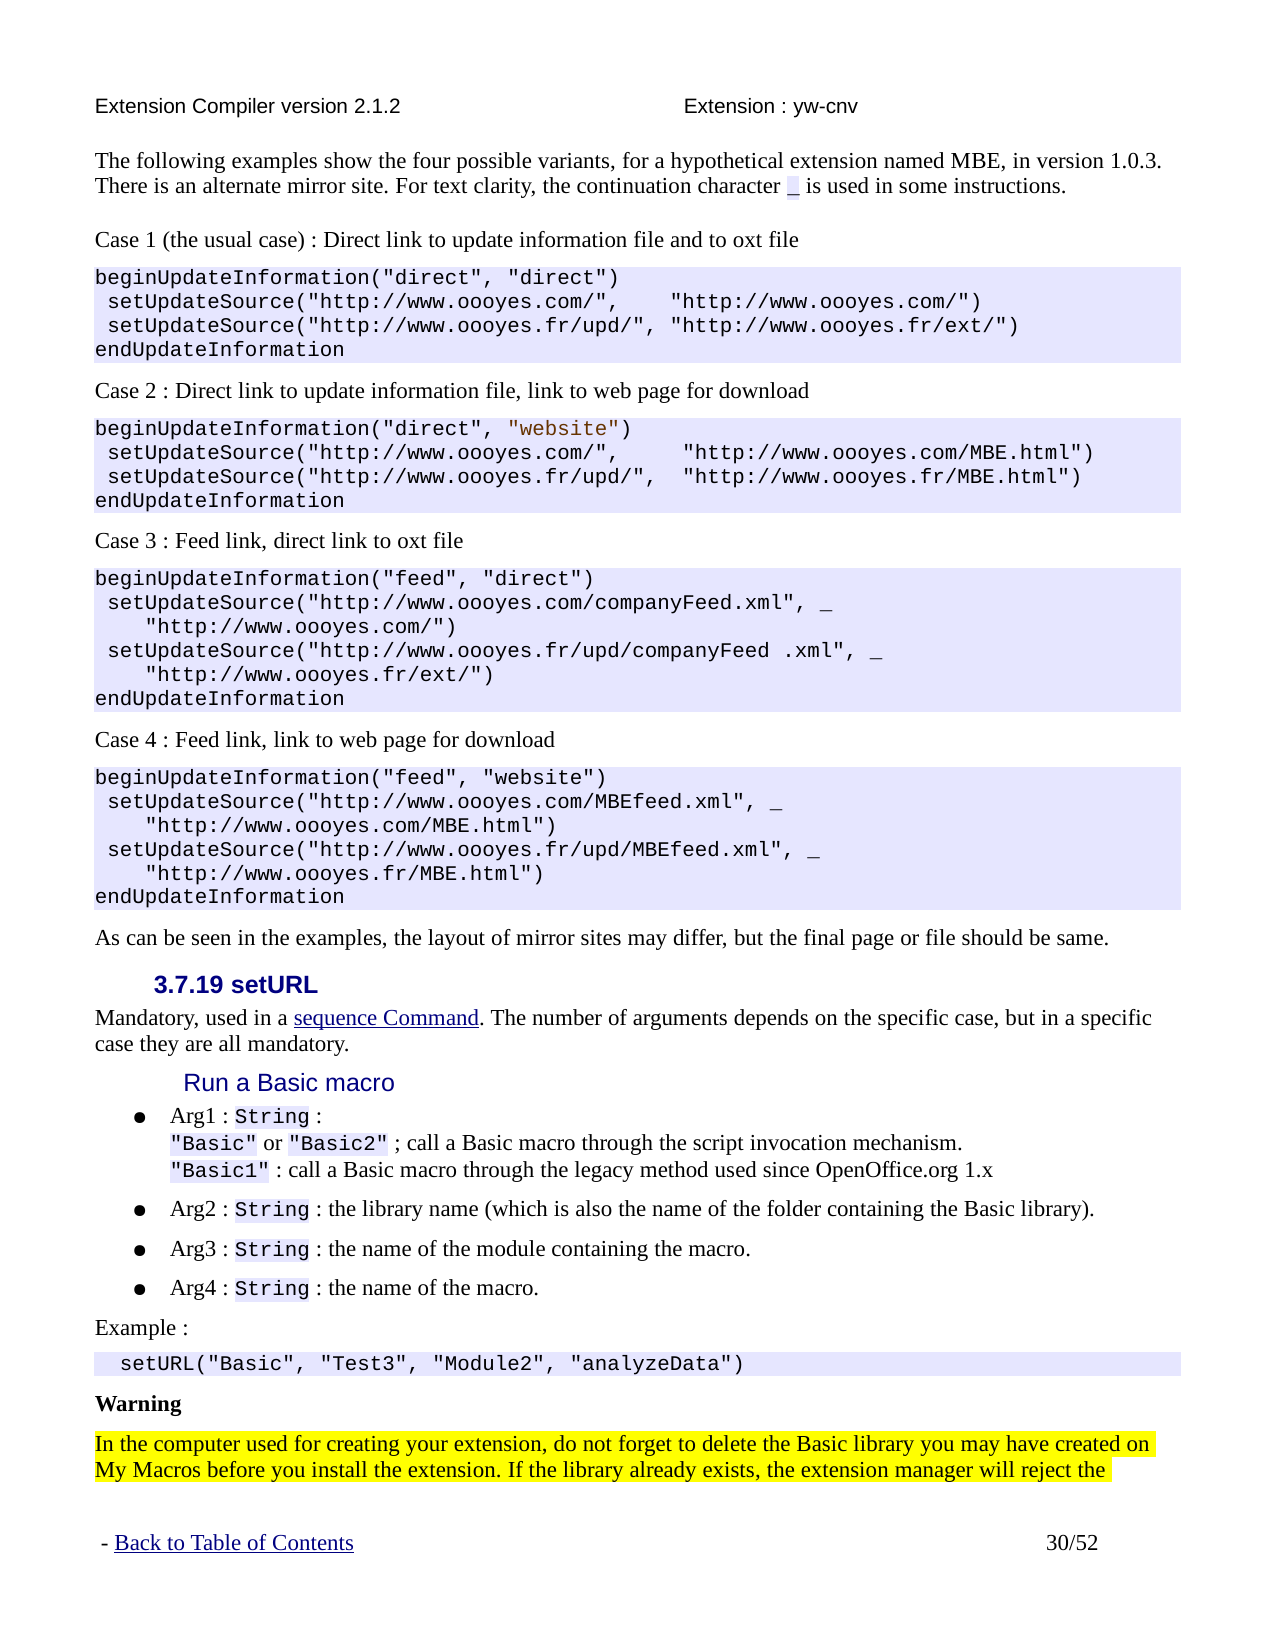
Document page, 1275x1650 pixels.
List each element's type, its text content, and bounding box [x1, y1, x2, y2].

text The following examples show the four possible variants, for a hypothetical extension named MBE, in version 1.0.3. There is an alternate mirror site. For text clarity, the continuation character _ is used in some instructions. [94, 147, 1181, 200]
text Case 4 : Feed link, link to web page for download [94, 727, 1181, 752]
text setURL("Basic", "Test3", "Module2", "analyzeData") [94, 1352, 1181, 1376]
text beginUpdateInformation("direct", "website") [94, 418, 507, 442]
text endUpdateInformation [94, 688, 1181, 712]
text setUpdateSource("http://www.oooyes.com/", "http://www.oooyes.com/") [94, 291, 1181, 315]
text endUpdateInformation [94, 489, 1181, 513]
text setUpdateSource("http://www.oooyes.fr/upd/MBEfeed.xml", _ [94, 838, 1181, 862]
list Arg3 : String : the name of the module containing the macro. [132, 1235, 1181, 1262]
text setUpdateSource("http://www.oooyes.com/MBEfeed.xml", _ [94, 791, 1181, 814]
text endUpdateInformation [94, 886, 1181, 910]
text "http://www.oooyes.com/") [94, 616, 1181, 640]
list Arg2 : String : the library name (which is also the name of the folder containing the Basic library). [132, 1196, 1181, 1223]
text "http://www.oooyes.com/MBE.html") [94, 814, 1181, 838]
text beginUpdateInformation("feed", "direct") [94, 568, 1181, 592]
text In the computer used for creating your extension, do not forget to delete the Basic library you may have created on My Macros before you install the extension. If the library already exists, the extension manager will reject the [94, 1431, 1181, 1482]
text Case 2 : Direct link to update information file, link to web page for download [94, 378, 1181, 403]
text Mandatory, used in a sequence Command. The number of arguments depends on the specific case, but in a specific case they are all mandatory. [94, 1005, 1181, 1056]
text setUpdateSource("http://www.oooyes.com/", "http://www.oooyes.com/MBE.html") [94, 442, 1181, 466]
text setUpdateSource("http://www.oooyes.fr/upd/", "http://www.oooyes.fr/MBE.html") [94, 466, 1181, 489]
text Case 3 : Feed link, direct link to oxt file [94, 528, 1181, 554]
text As can be seen in the examples, the layout of mirror sites may differ, but the final page or file should be same. [94, 925, 1181, 951]
subtitle Run a Basic macro [183, 1068, 1181, 1097]
text "http://www.oooyes.fr/ext/") [94, 664, 1181, 688]
subtitle setURL [153, 971, 1181, 999]
text setUpdateSource("http://www.oooyes.fr/upd/companyFeed .xml", _ [94, 640, 1181, 664]
text setUpdateSource("http://www.oooyes.com/companyFeed.xml", _ [94, 592, 1181, 616]
text Case 1 (the usual case) : Direct link to update information file and to oxt file [94, 227, 1181, 253]
text endUpdateInformation [94, 339, 1181, 363]
text beginUpdateInformation("feed", "website") [94, 767, 1181, 791]
list Arg4 : String : the name of the macro. [132, 1275, 1181, 1302]
text beginUpdateInformation("direct", "direct") [94, 267, 1181, 291]
text Example : [94, 1314, 1181, 1340]
text "http://www.oooyes.fr/MBE.html") [94, 862, 1181, 886]
text beginUpdateInformation("direct", "website") [619, 418, 1181, 442]
text Warning [94, 1391, 1181, 1416]
list Arg1 : String : "Basic" or "Basic2" ; call a Basic macro through the script invocation mechanism. "Basic1" : call a Basic macro through the legacy method used since OpenOffice.org 1.x [132, 1102, 1181, 1183]
text setUpdateSource("http://www.oooyes.fr/upd/", "http://www.oooyes.fr/ext/") [94, 315, 1181, 339]
